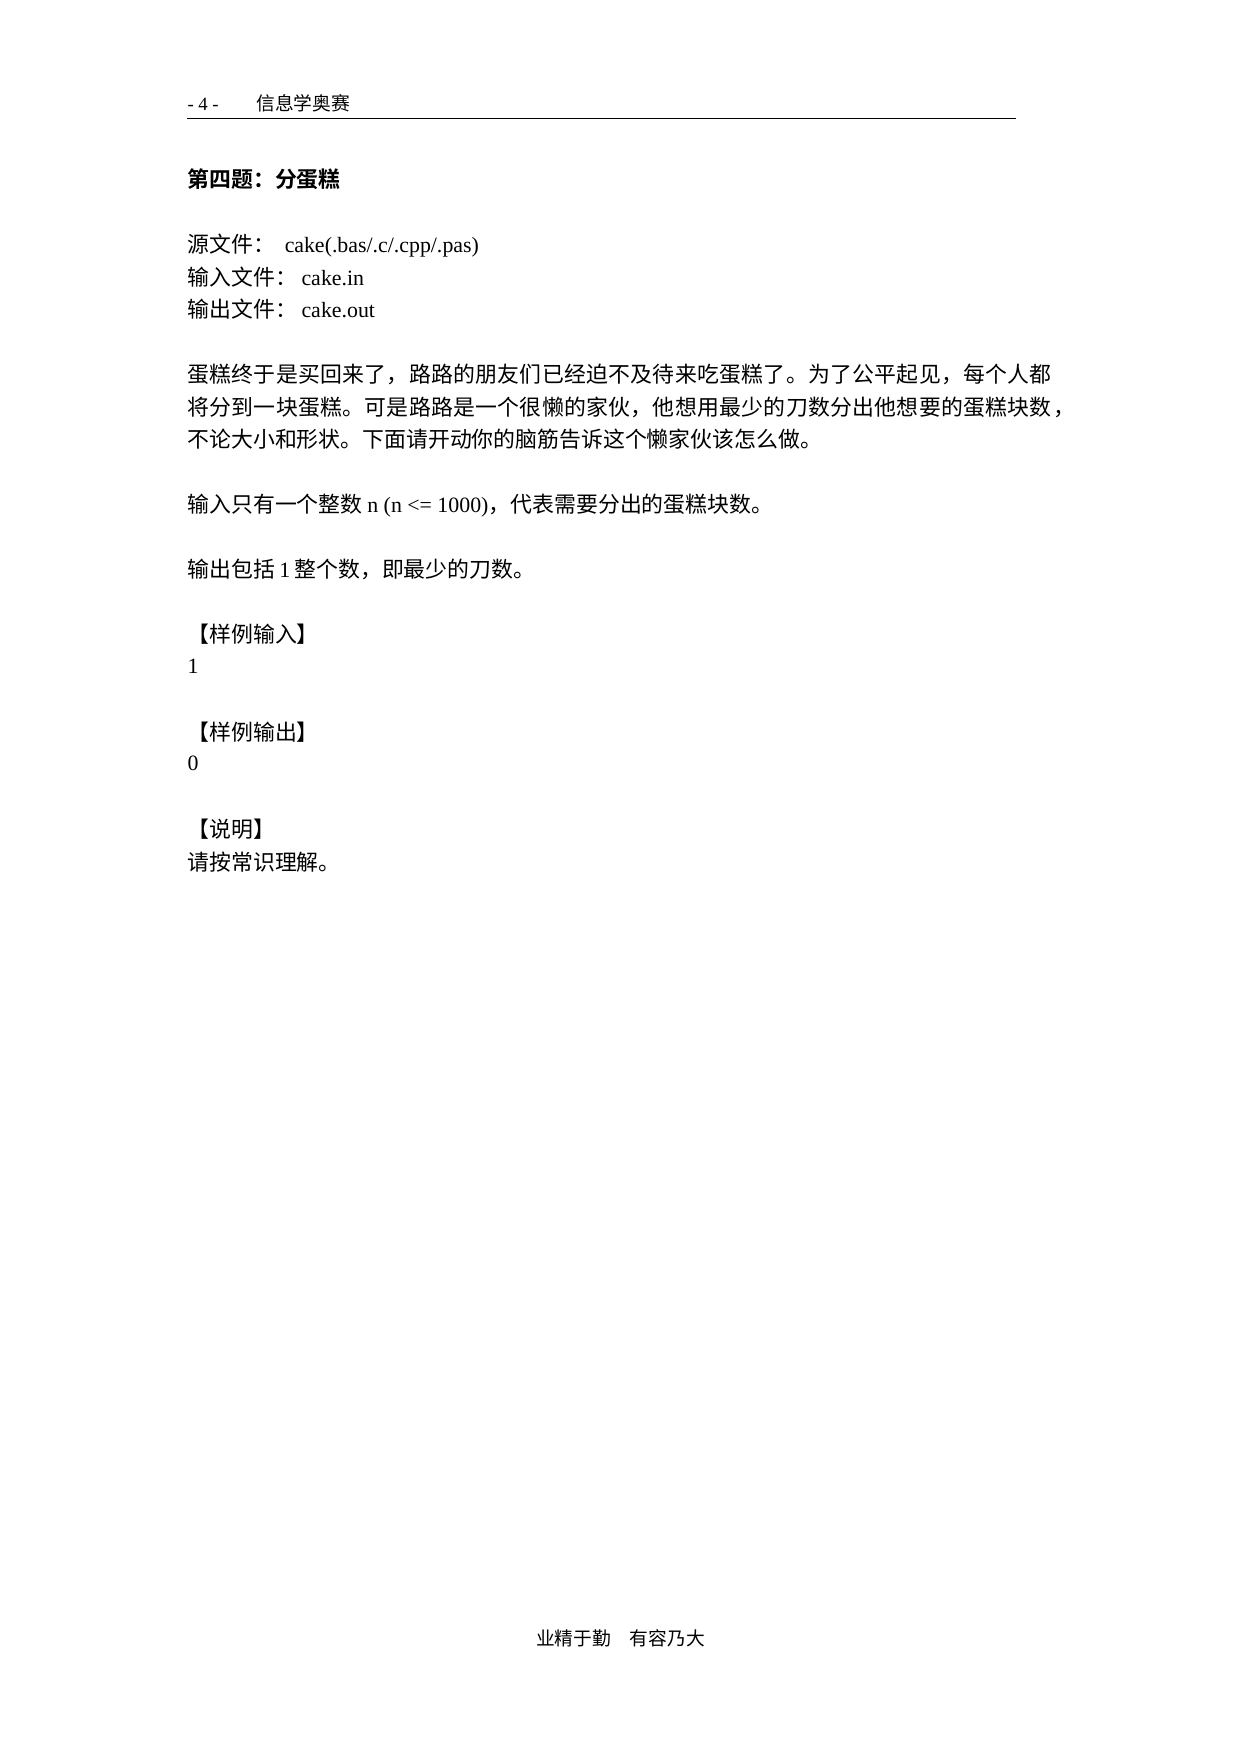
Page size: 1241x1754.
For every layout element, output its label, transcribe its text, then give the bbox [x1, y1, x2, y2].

text 输入文件： cake.in [187, 259, 1053, 292]
text 【样例输出】 [187, 714, 1053, 747]
text 1 [187, 649, 1053, 682]
text 输出包括1整个数，即最少的刀数。 [187, 552, 1053, 584]
text 请按常识理解。 [187, 844, 1053, 877]
text 输出文件： cake.out [187, 292, 1053, 324]
text 蛋糕终于是买回来了，路路的朋友们已经迫不及待来吃蛋糕了。为了公平起见，每个人都将分到一块蛋糕。可是路路是一个很懒的家伙，他想用最少的刀数分出他想要的蛋糕块数，不论大小和形状。下面请开动你的脑筋告诉这个懒家伙该怎么做。 [187, 357, 1053, 454]
text 【说明】 [187, 812, 1053, 844]
text 第四题：分蛋糕 [187, 162, 1053, 194]
text 源文件： cake(.bas/.c/.cpp/.pas) [187, 227, 1053, 259]
text 【样例输入】 [187, 617, 1053, 649]
text 0 [187, 747, 1053, 779]
text 输入只有一个整数 n (n <= 1000)，代表需要分出的蛋糕块数。 [187, 487, 1053, 519]
